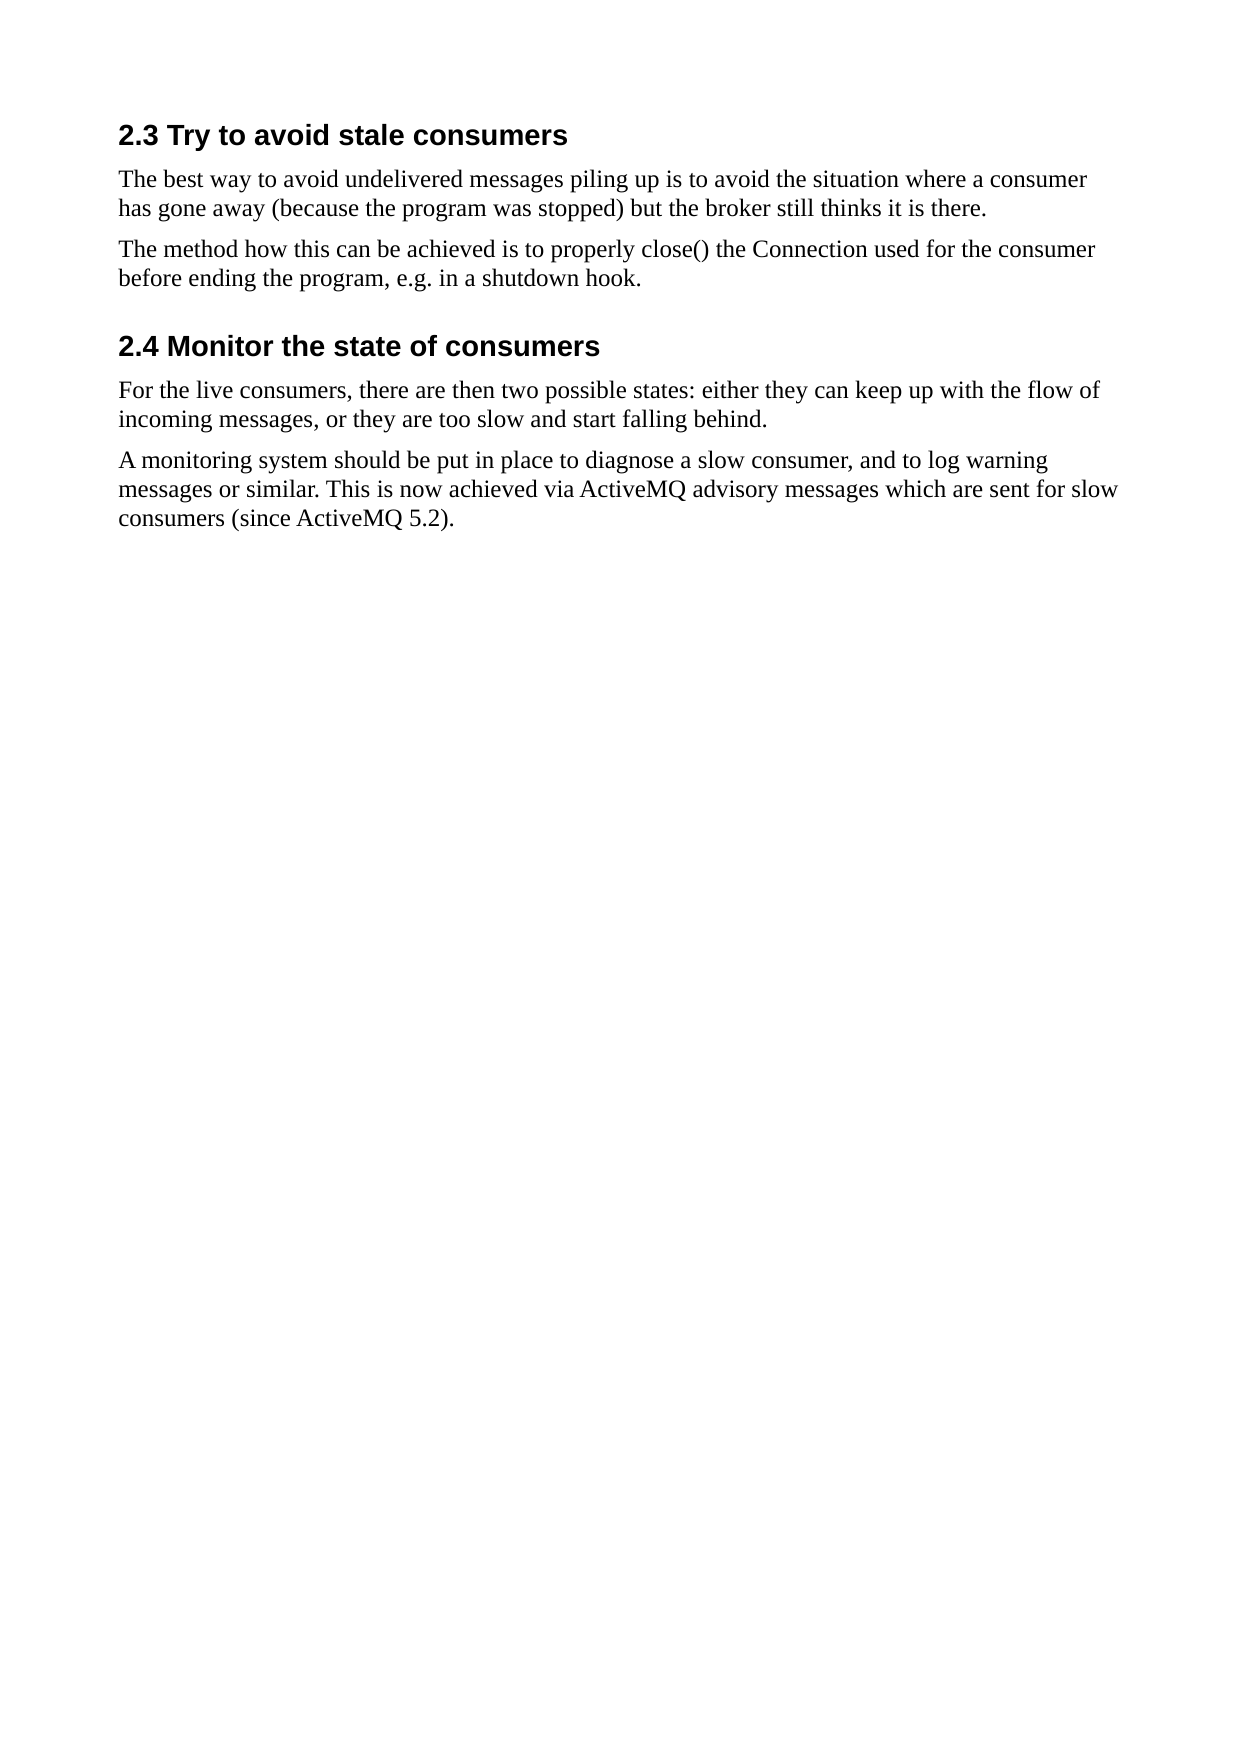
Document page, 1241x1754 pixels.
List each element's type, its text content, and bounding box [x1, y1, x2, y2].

text A monitoring system should be put in place to diagnose a slow consumer, and to log warning messages or similar. This is now achieved via ActiveMQ advisory messages which are sent for slow consumers (since ActiveMQ 5.2). [118, 445, 1122, 531]
text The best way to avoid undelivered messages piling up is to avoid the situation where a consumer has gone away (because the program was stopped) but the broker still thinks it is there. [118, 164, 1122, 222]
text For the live consumers, there are then two possible states: either they can keep up with the flow of incoming messages, or they are too slow and start falling behind. [118, 375, 1122, 433]
subtitle 2.3 Try to avoid stale consumers [118, 118, 1122, 152]
text The method how this can be achieved is to properly close() the Connection used for the consumer before ending the program, e.g. in a shutdown hook. [118, 234, 1122, 292]
subtitle 2.4 Monitor the state of consumers [118, 329, 1122, 363]
